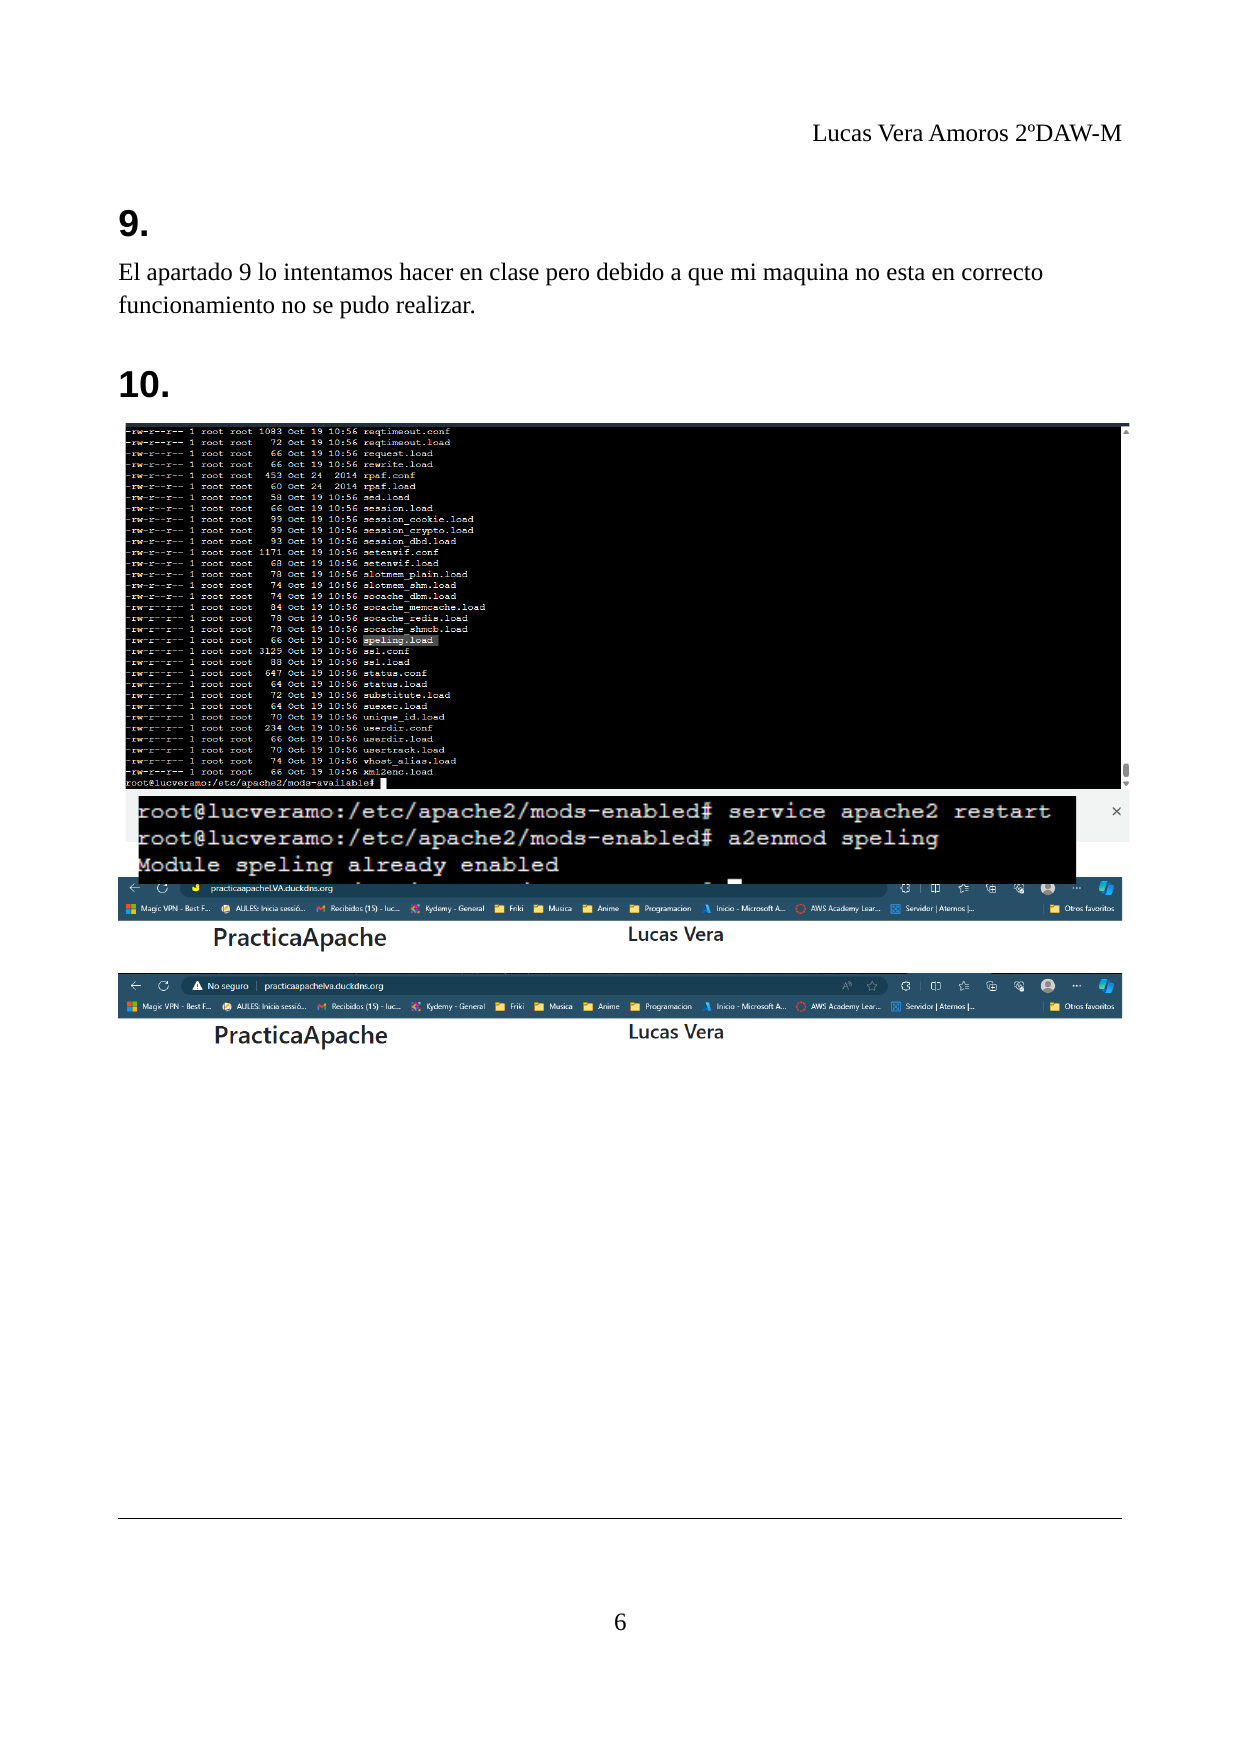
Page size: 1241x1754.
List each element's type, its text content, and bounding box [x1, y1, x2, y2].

picture [118, 423, 1130, 1519]
text El apartado 9 lo intentamos hacer en clase pero debido a que mi maquina no esta en correcto funcionamiento no se pudo realizar. [118, 257, 1122, 319]
subtitle 10. [118, 363, 1122, 406]
subtitle 9. [118, 201, 1122, 244]
